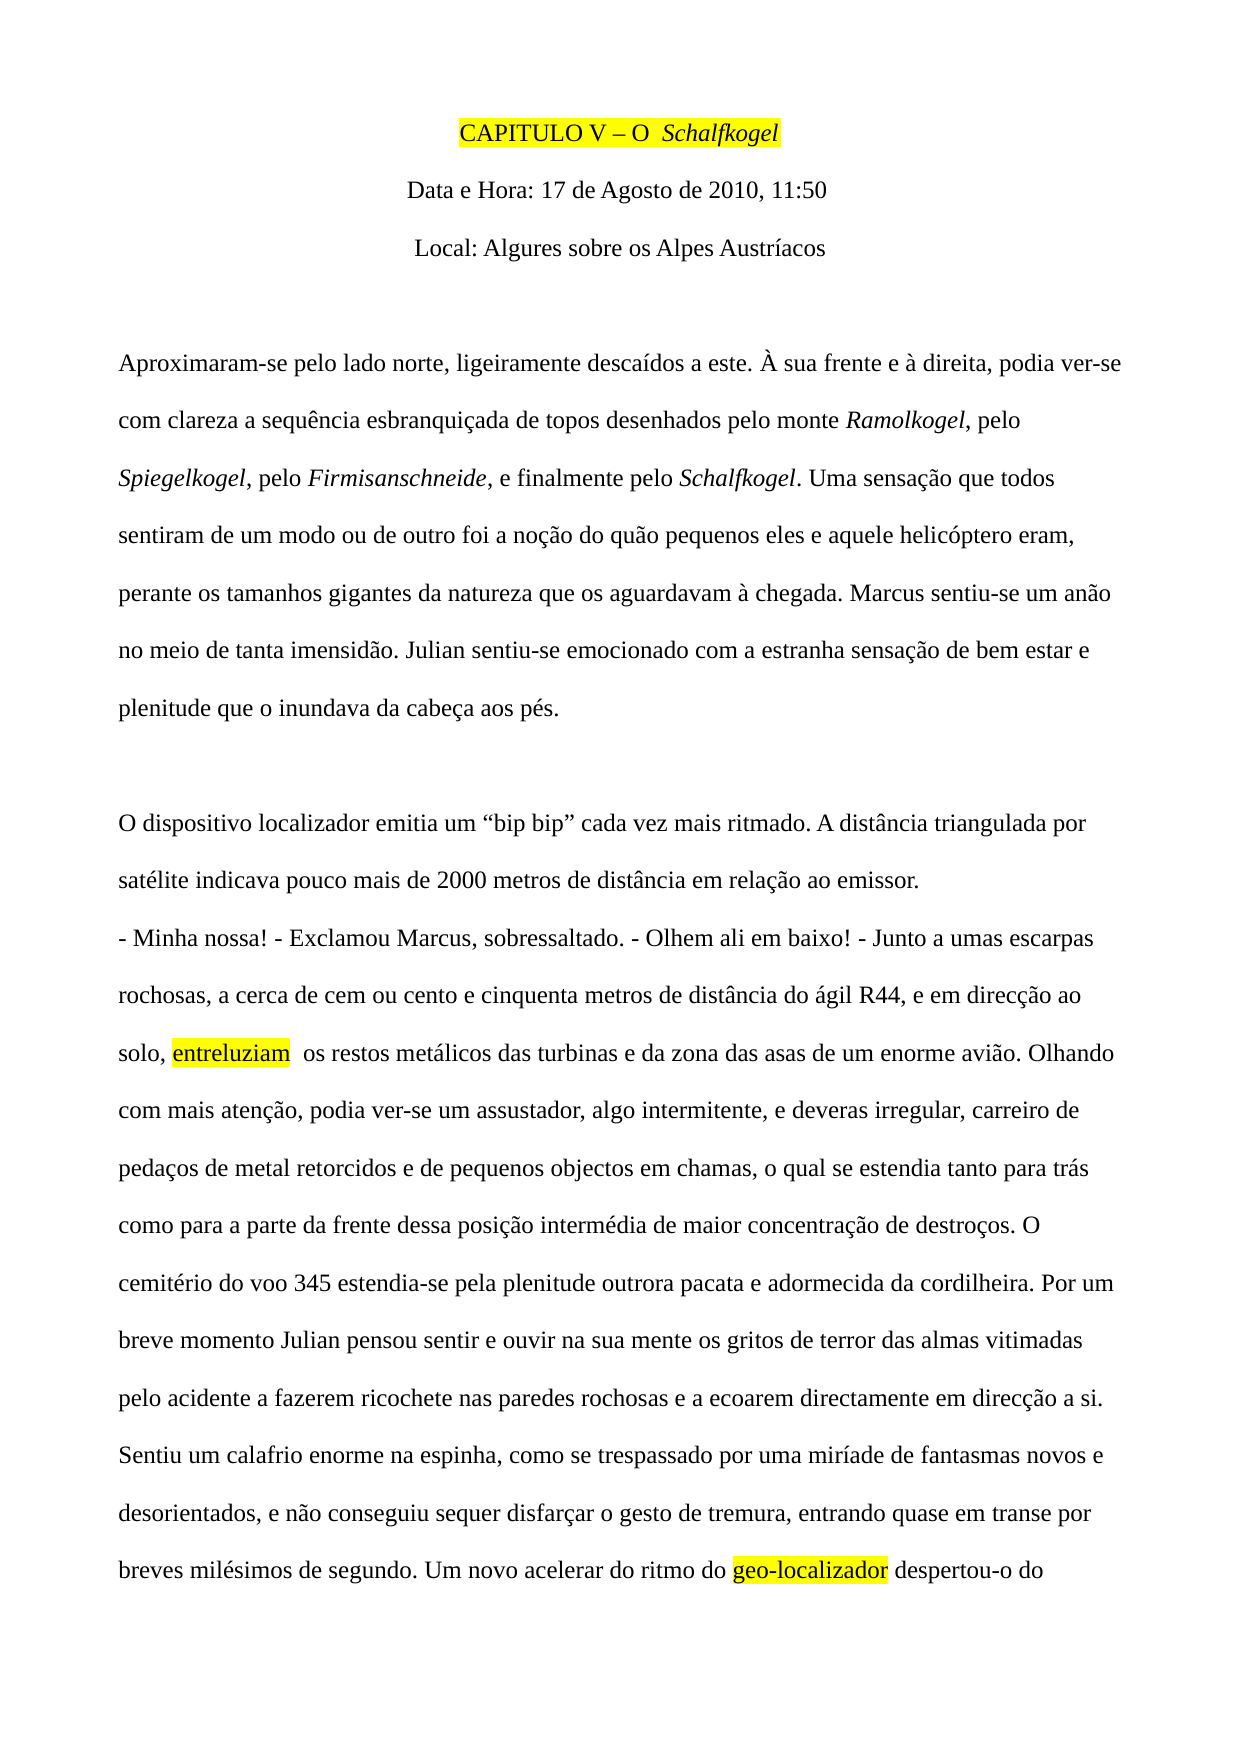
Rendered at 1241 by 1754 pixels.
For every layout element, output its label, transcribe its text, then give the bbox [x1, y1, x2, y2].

text - Minha nossa! - Exclamou Marcus, sobressaltado. - Olhem ali em baixo! - Junto a umas escarpas rochosas, a cerca de cem ou cento e cinquenta metros de distância do ágil R44, e em direcção ao solo, entreluziam os restos metálicos das turbinas e da zona das asas de um enorme avião. Olhando com mais atenção, podia ver-se um assustador, algo intermitente, e deveras irregular, carreiro de pedaços de metal retorcidos e de pequenos objectos em chamas, o qual se estendia tanto para trás como para a parte da frente dessa posição intermédia de maior concentração de destroços. O cemitério do voo 345 estendia-se pela plenitude outrora pacata e adormecida da cordilheira. Por um breve momento Julian pensou sentir e ouvir na sua mente os gritos de terror das almas vitimadas pelo acidente a fazerem ricochete nas paredes rochosas e a ecoarem directamente em direcção a si. Sentiu um calafrio enorme na espinha, como se trespassado por uma miríade de fantasmas novos e desorientados, e não conseguiu sequer disfarçar o gesto de tremura, entrando quase em transe por breves milésimos de segundo. Um novo acelerar do ritmo do geo-localizador despertou-o do [118, 923, 1122, 1584]
text Aproximaram-se pelo lado norte, ligeiramente descaídos a este. À sua frente e à direita, podia ver-se com clareza a sequência esbranquiçada de topos desenhados pelo monte Ramolkogel, pelo Spiegelkogel, pelo Firmisanschneide, e finalmente pelo Schalfkogel. Uma sensação que todos sentiram de um modo ou de outro foi a noção do quão pequenos eles e aquele helicóptero eram, perante os tamanhos gigantes da natureza que os aguardavam à chegada. Marcus sentiu-se um anão no meio de tanta imensidão. Julian sentiu-se emocionado com a estranha sensação de bem estar e plenitude que o inundava da cabeça aos pés. O dispositivo localizador emitia um “bip bip” cada vez mais ritmado. A distância triangulada por satélite indicava pouco mais de 2000 metros de distância em relação ao emissor. [118, 348, 1122, 894]
text CAPITULO V – O Schalfkogel Data e Hora: 17 de Agosto de 2010, 11:50 Local: Algures sobre os Alpes Austríacos [118, 118, 1122, 262]
